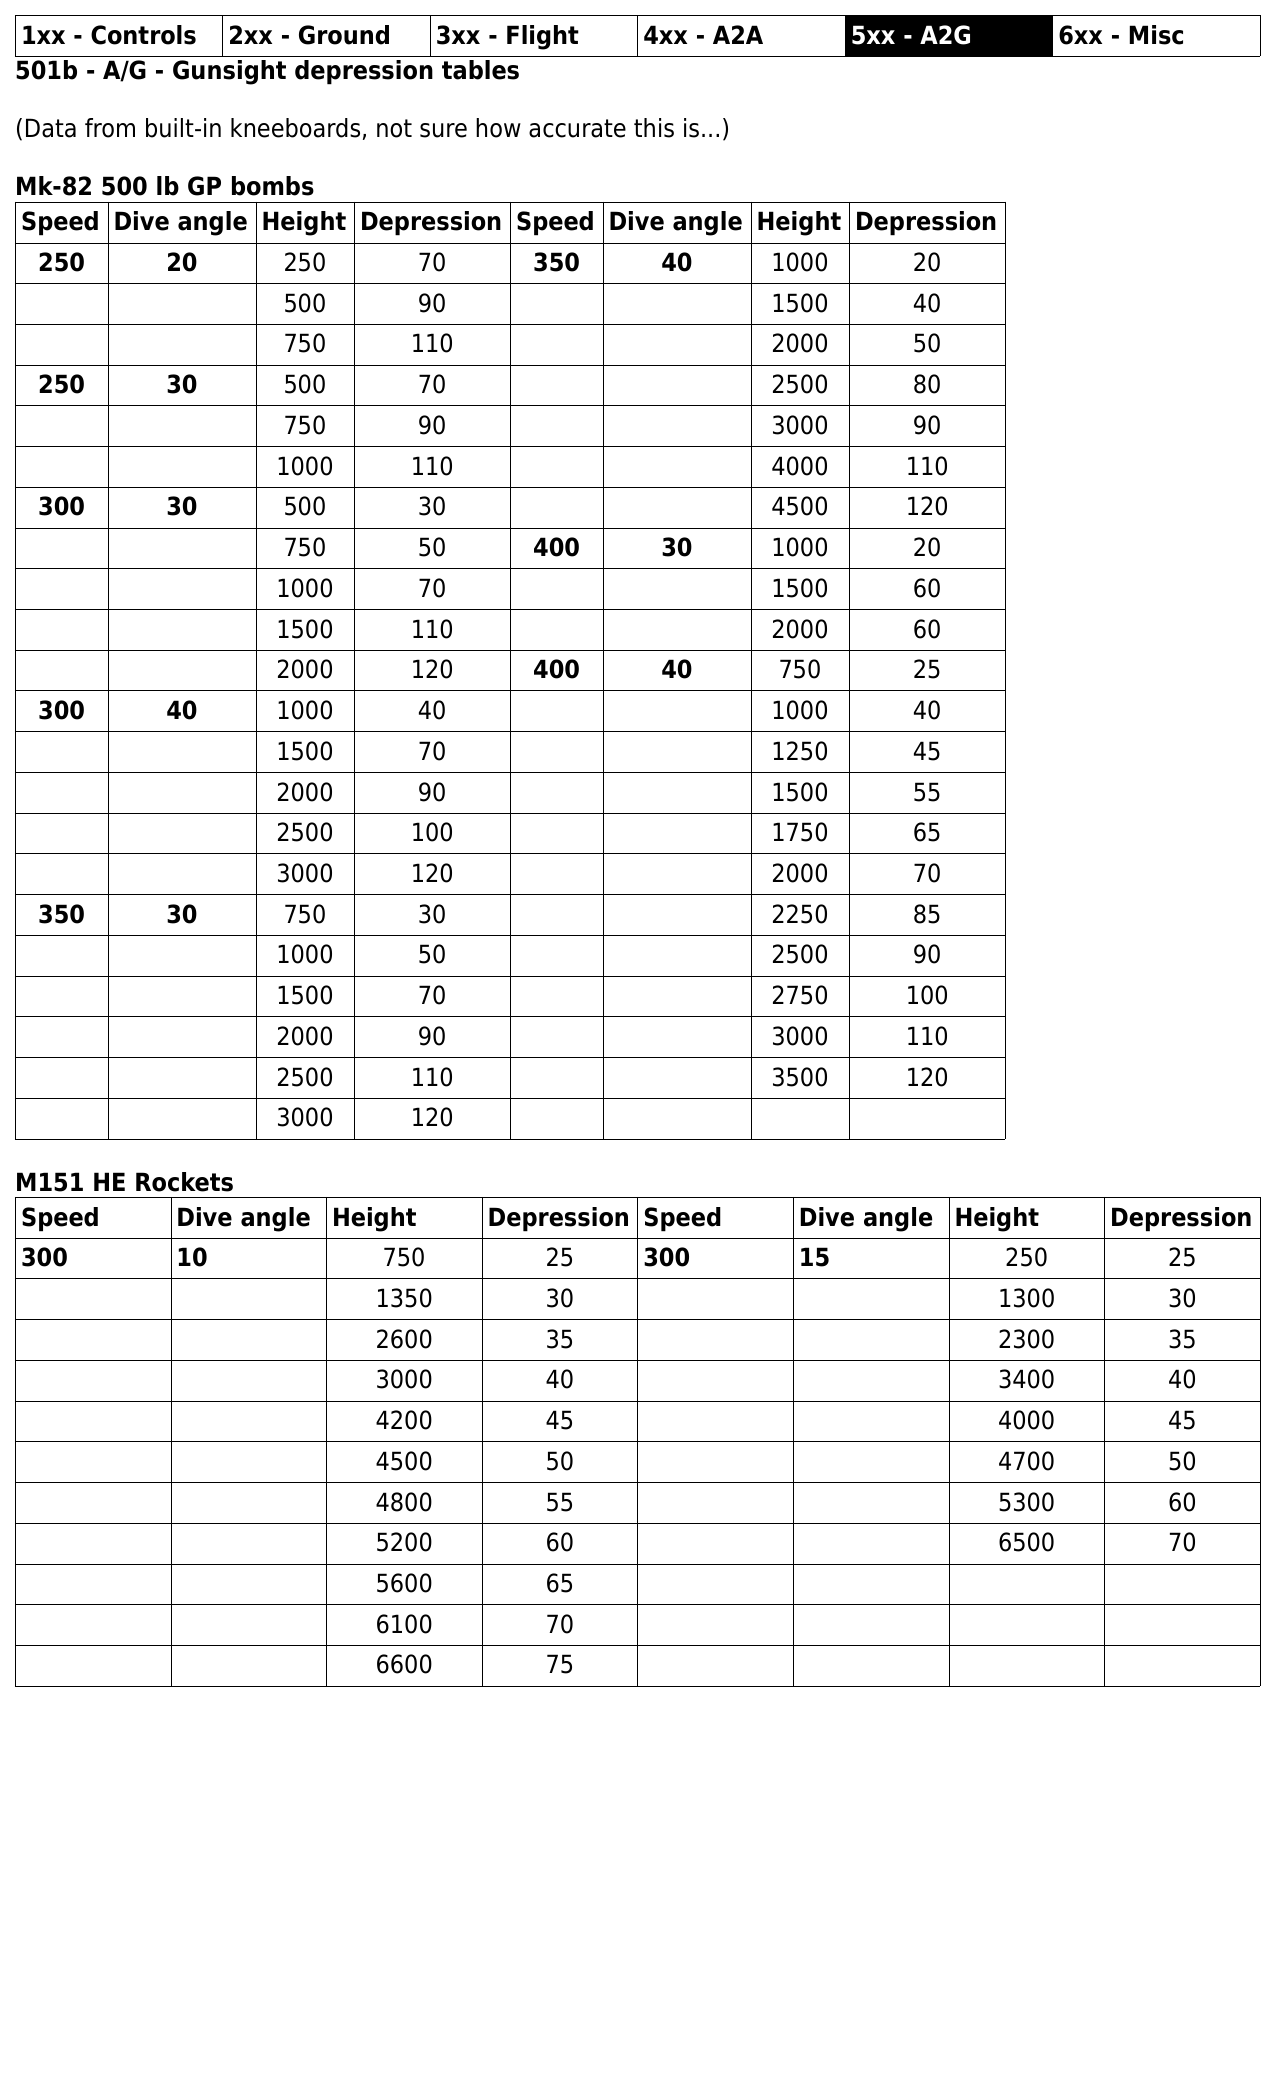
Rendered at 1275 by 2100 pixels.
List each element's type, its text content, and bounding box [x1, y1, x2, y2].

table_cell [638, 1565, 793, 1604]
table_header Dive angle [109, 203, 256, 242]
table_cell [511, 610, 603, 650]
table_cell 1500 [257, 977, 354, 1016]
table_cell [16, 1279, 171, 1319]
table_cell 1000 [752, 244, 849, 283]
table_cell [511, 895, 603, 935]
table_cell 1500 [257, 610, 354, 650]
table_cell [109, 651, 256, 690]
table_cell 400 [511, 651, 603, 690]
table_cell [16, 1099, 108, 1138]
table_cell 90 [850, 936, 1005, 976]
table_cell [511, 284, 603, 324]
table_cell 1500 [257, 732, 354, 772]
table_cell [16, 854, 108, 894]
table_cell 2500 [752, 936, 849, 976]
table_cell 120 [355, 854, 510, 894]
table_cell [604, 1099, 751, 1138]
table_cell 40 [604, 244, 751, 283]
table_cell 100 [355, 814, 510, 853]
table_cell 2300 [950, 1320, 1104, 1360]
table_cell [16, 651, 108, 690]
table_cell 4000 [950, 1402, 1104, 1441]
table_cell 500 [257, 284, 354, 324]
table_cell [604, 569, 751, 609]
table_cell [16, 1320, 171, 1360]
table_cell [16, 1058, 108, 1098]
table_cell 50 [850, 325, 1005, 364]
table_cell 50 [355, 936, 510, 976]
table_cell [794, 1565, 949, 1604]
table_cell 1750 [752, 814, 849, 853]
table_cell [604, 936, 751, 976]
table_cell [604, 1017, 751, 1057]
table_cell 4500 [752, 488, 849, 527]
table_cell [172, 1279, 326, 1319]
table_cell 60 [483, 1524, 637, 1563]
table_cell [604, 325, 751, 364]
table_cell [638, 1524, 793, 1563]
table_cell [604, 854, 751, 894]
table_cell 70 [355, 244, 510, 283]
table_cell 30 [109, 488, 256, 527]
table_cell [604, 447, 751, 487]
table_cell 3400 [950, 1361, 1104, 1401]
table_cell [16, 284, 108, 324]
table_cell [172, 1646, 326, 1686]
table_cell [511, 406, 603, 446]
table_cell [511, 447, 603, 487]
table_cell 90 [355, 1017, 510, 1057]
table_header Speed [511, 203, 603, 242]
table_cell 1000 [257, 447, 354, 487]
table_cell [172, 1402, 326, 1441]
table_cell 40 [355, 691, 510, 731]
table_cell [604, 895, 751, 935]
table_header Height [752, 203, 849, 242]
table_cell 55 [483, 1483, 637, 1523]
table_cell 2600 [327, 1320, 482, 1360]
table_cell 3000 [752, 406, 849, 446]
table_cell [752, 1099, 849, 1138]
table_cell 2500 [257, 1058, 354, 1098]
table_cell [638, 1361, 793, 1401]
table_header 3xx - Flight [431, 16, 637, 56]
table_cell 300 [16, 1239, 171, 1278]
table_header Speed [16, 203, 108, 242]
table_cell 70 [355, 569, 510, 609]
table_cell [16, 732, 108, 772]
table_cell 6600 [327, 1646, 482, 1686]
table_cell [109, 1099, 256, 1138]
table_cell 120 [850, 1058, 1005, 1098]
table_header Depression [1105, 1198, 1260, 1238]
table_cell 120 [850, 488, 1005, 527]
table_cell 4700 [950, 1442, 1104, 1482]
table_cell [109, 1017, 256, 1057]
table_cell 2000 [257, 773, 354, 813]
table_cell 1250 [752, 732, 849, 772]
table_cell 120 [355, 1099, 510, 1138]
table_cell [109, 814, 256, 853]
table_cell 2250 [752, 895, 849, 935]
table_header Dive angle [794, 1198, 949, 1238]
table_cell 6500 [950, 1524, 1104, 1563]
table_cell 750 [257, 529, 354, 568]
table_cell [950, 1646, 1104, 1686]
table_cell 500 [257, 488, 354, 527]
text M151 HE Rockets [15, 1168, 1260, 1197]
table_header Depression [355, 203, 510, 242]
table_cell [172, 1483, 326, 1523]
table_cell [109, 854, 256, 894]
table_cell 110 [850, 1017, 1005, 1057]
table_cell 60 [850, 569, 1005, 609]
table_cell 3000 [327, 1361, 482, 1401]
table_cell 90 [355, 284, 510, 324]
table_cell 2500 [752, 366, 849, 405]
table_cell 45 [850, 732, 1005, 772]
table_cell 30 [109, 366, 256, 405]
table_cell [16, 406, 108, 446]
table_cell [794, 1442, 949, 1482]
table_cell 750 [752, 651, 849, 690]
table_header 4xx - A2A [638, 16, 845, 56]
table_cell [172, 1442, 326, 1482]
table_cell 4000 [752, 447, 849, 487]
table_cell 1500 [752, 284, 849, 324]
text Mk-82 500 lb GP bombs [15, 172, 1260, 202]
table_cell 1000 [752, 529, 849, 568]
table_cell [794, 1402, 949, 1441]
table_cell 40 [604, 651, 751, 690]
table_cell [16, 1605, 171, 1645]
text 501b - A/G - Gunsight depression tables [15, 57, 1260, 85]
table_cell [604, 691, 751, 731]
table_cell 40 [850, 284, 1005, 324]
table_cell [794, 1646, 949, 1686]
table_cell 2000 [752, 610, 849, 650]
table_cell [16, 1017, 108, 1057]
table_cell [604, 814, 751, 853]
table_cell 3000 [257, 1099, 354, 1138]
table_cell 35 [1105, 1320, 1260, 1360]
table_cell [604, 406, 751, 446]
table_cell [109, 325, 256, 364]
table_cell 100 [850, 977, 1005, 1016]
table_cell 1000 [257, 691, 354, 731]
table_cell 20 [850, 529, 1005, 568]
table_cell 90 [850, 406, 1005, 446]
table_cell 110 [355, 447, 510, 487]
table_cell [16, 1402, 171, 1441]
table_cell 40 [483, 1361, 637, 1401]
table_header 5xx - A2G [846, 16, 1052, 56]
table_cell 2750 [752, 977, 849, 1016]
table_cell [109, 406, 256, 446]
table_cell 40 [1105, 1361, 1260, 1401]
table_cell 65 [483, 1565, 637, 1604]
table_cell 25 [850, 651, 1005, 690]
table_cell [16, 447, 108, 487]
table_header Height [327, 1198, 482, 1238]
table_cell 1300 [950, 1279, 1104, 1319]
table_cell 35 [483, 1320, 637, 1360]
table_cell 30 [355, 895, 510, 935]
table_cell 25 [483, 1239, 637, 1278]
table_cell [109, 977, 256, 1016]
table_cell 15 [794, 1239, 949, 1278]
table_header Dive angle [604, 203, 751, 242]
table_cell [511, 1099, 603, 1138]
table_cell [794, 1361, 949, 1401]
table_cell 20 [109, 244, 256, 283]
table_cell 120 [355, 651, 510, 690]
table_cell 70 [850, 854, 1005, 894]
table_cell [794, 1279, 949, 1319]
table_cell [16, 1565, 171, 1604]
table_cell [511, 488, 603, 527]
table_cell [638, 1320, 793, 1360]
table_cell 1500 [752, 569, 849, 609]
table_cell [16, 529, 108, 568]
table_cell 65 [850, 814, 1005, 853]
table_cell 250 [16, 366, 108, 405]
table_cell 50 [355, 529, 510, 568]
table_header Height [950, 1198, 1104, 1238]
table_cell 250 [950, 1239, 1104, 1278]
table_cell [172, 1565, 326, 1604]
table_cell 250 [257, 244, 354, 283]
table_cell [511, 854, 603, 894]
table_cell 1500 [752, 773, 849, 813]
table_cell [16, 610, 108, 650]
table_cell [638, 1483, 793, 1523]
table_cell [109, 447, 256, 487]
table_cell 300 [16, 488, 108, 527]
table_header 2xx - Ground [223, 16, 430, 56]
table_cell [850, 1099, 1005, 1138]
table_cell 30 [109, 895, 256, 935]
table_cell [511, 691, 603, 731]
table_cell 30 [355, 488, 510, 527]
table_cell [109, 284, 256, 324]
table_cell 6100 [327, 1605, 482, 1645]
table_cell [604, 284, 751, 324]
table_cell [604, 732, 751, 772]
table_cell [172, 1605, 326, 1645]
table_cell 90 [355, 406, 510, 446]
table_cell 30 [1105, 1279, 1260, 1319]
table_cell [16, 1524, 171, 1563]
table_cell [109, 732, 256, 772]
table_header Height [257, 203, 354, 242]
table_cell [16, 1442, 171, 1482]
table_cell 110 [355, 325, 510, 364]
table_cell [1105, 1646, 1260, 1686]
table_cell [638, 1646, 793, 1686]
table_cell [109, 610, 256, 650]
table_cell 10 [172, 1239, 326, 1278]
table_cell [511, 814, 603, 853]
table_cell 750 [257, 895, 354, 935]
table_cell 70 [1105, 1524, 1260, 1563]
table_cell 300 [638, 1239, 793, 1278]
table_cell [511, 1058, 603, 1098]
table_cell 2000 [752, 854, 849, 894]
table_cell 25 [1105, 1239, 1260, 1278]
table_header Depression [850, 203, 1005, 242]
table_cell 40 [109, 691, 256, 731]
table_cell 2000 [752, 325, 849, 364]
table_cell [172, 1361, 326, 1401]
table_header 6xx - Misc [1053, 16, 1260, 56]
table_cell [604, 610, 751, 650]
table_cell 4200 [327, 1402, 482, 1441]
table_cell 1000 [257, 936, 354, 976]
table_cell 750 [327, 1239, 482, 1278]
table_cell 50 [483, 1442, 637, 1482]
table_cell [16, 977, 108, 1016]
table_cell 70 [355, 366, 510, 405]
table_cell 4800 [327, 1483, 482, 1523]
table_cell [16, 814, 108, 853]
table_cell 45 [483, 1402, 637, 1441]
table_cell 350 [16, 895, 108, 935]
table_cell [16, 773, 108, 813]
table_cell [604, 488, 751, 527]
table_cell 500 [257, 366, 354, 405]
table_cell [109, 773, 256, 813]
table_cell [604, 773, 751, 813]
table_cell 60 [1105, 1483, 1260, 1523]
table_cell [109, 529, 256, 568]
table_cell 90 [355, 773, 510, 813]
table_cell 5300 [950, 1483, 1104, 1523]
table_cell 110 [355, 610, 510, 650]
table_cell [511, 569, 603, 609]
table_cell 20 [850, 244, 1005, 283]
table_cell 400 [511, 529, 603, 568]
table_cell 30 [604, 529, 751, 568]
table_cell [638, 1402, 793, 1441]
table_cell 55 [850, 773, 1005, 813]
table_cell [16, 325, 108, 364]
table_cell [109, 569, 256, 609]
table_cell 750 [257, 325, 354, 364]
table_header 1xx - Controls [16, 16, 222, 56]
table_cell 4500 [327, 1442, 482, 1482]
table_cell 75 [483, 1646, 637, 1686]
table_cell 1000 [752, 691, 849, 731]
table_cell 5200 [327, 1524, 482, 1563]
table_cell 3000 [257, 854, 354, 894]
table_cell [1105, 1565, 1260, 1604]
table_cell [172, 1320, 326, 1360]
table_header Speed [638, 1198, 793, 1238]
table_cell [638, 1442, 793, 1482]
table_cell [16, 1646, 171, 1686]
table_cell [950, 1565, 1104, 1604]
table_cell [511, 366, 603, 405]
table_cell [794, 1320, 949, 1360]
table_cell [511, 977, 603, 1016]
table_cell [604, 1058, 751, 1098]
table_cell [950, 1605, 1104, 1645]
table_cell [794, 1524, 949, 1563]
table_cell 2500 [257, 814, 354, 853]
table_cell 3500 [752, 1058, 849, 1098]
table_cell 2000 [257, 651, 354, 690]
table_header Speed [16, 1198, 171, 1238]
table_cell 80 [850, 366, 1005, 405]
table_cell 50 [1105, 1442, 1260, 1482]
table_header Depression [483, 1198, 637, 1238]
table_cell 40 [850, 691, 1005, 731]
table_cell [172, 1524, 326, 1563]
table_cell [511, 325, 603, 364]
table_cell 30 [483, 1279, 637, 1319]
table_cell [109, 1058, 256, 1098]
table_cell [511, 936, 603, 976]
table_cell [1105, 1605, 1260, 1645]
table_cell 85 [850, 895, 1005, 935]
table_cell [794, 1605, 949, 1645]
table_cell 110 [355, 1058, 510, 1098]
table_cell [604, 366, 751, 405]
table_cell 70 [355, 732, 510, 772]
table_header Dive angle [172, 1198, 326, 1238]
table_cell 300 [16, 691, 108, 731]
table_cell [16, 936, 108, 976]
table_cell [109, 936, 256, 976]
table_cell 70 [483, 1605, 637, 1645]
table_cell 60 [850, 610, 1005, 650]
table_cell [794, 1483, 949, 1523]
table_cell 45 [1105, 1402, 1260, 1441]
table_cell 750 [257, 406, 354, 446]
table_cell [16, 1361, 171, 1401]
table_cell [16, 569, 108, 609]
table_cell 1000 [257, 569, 354, 609]
table_cell 1350 [327, 1279, 482, 1319]
table_cell [511, 732, 603, 772]
table_cell 2000 [257, 1017, 354, 1057]
table_cell [638, 1279, 793, 1319]
table_cell [511, 1017, 603, 1057]
table_cell [638, 1605, 793, 1645]
table_cell 250 [16, 244, 108, 283]
table_cell [16, 1483, 171, 1523]
table_cell 350 [511, 244, 603, 283]
table_cell [511, 773, 603, 813]
text (Data from built-in kneeboards, not sure how accurate this is...) [15, 114, 1260, 143]
table_cell 110 [850, 447, 1005, 487]
table_cell 5600 [327, 1565, 482, 1604]
table_cell 70 [355, 977, 510, 1016]
table_cell 3000 [752, 1017, 849, 1057]
table_cell [604, 977, 751, 1016]
